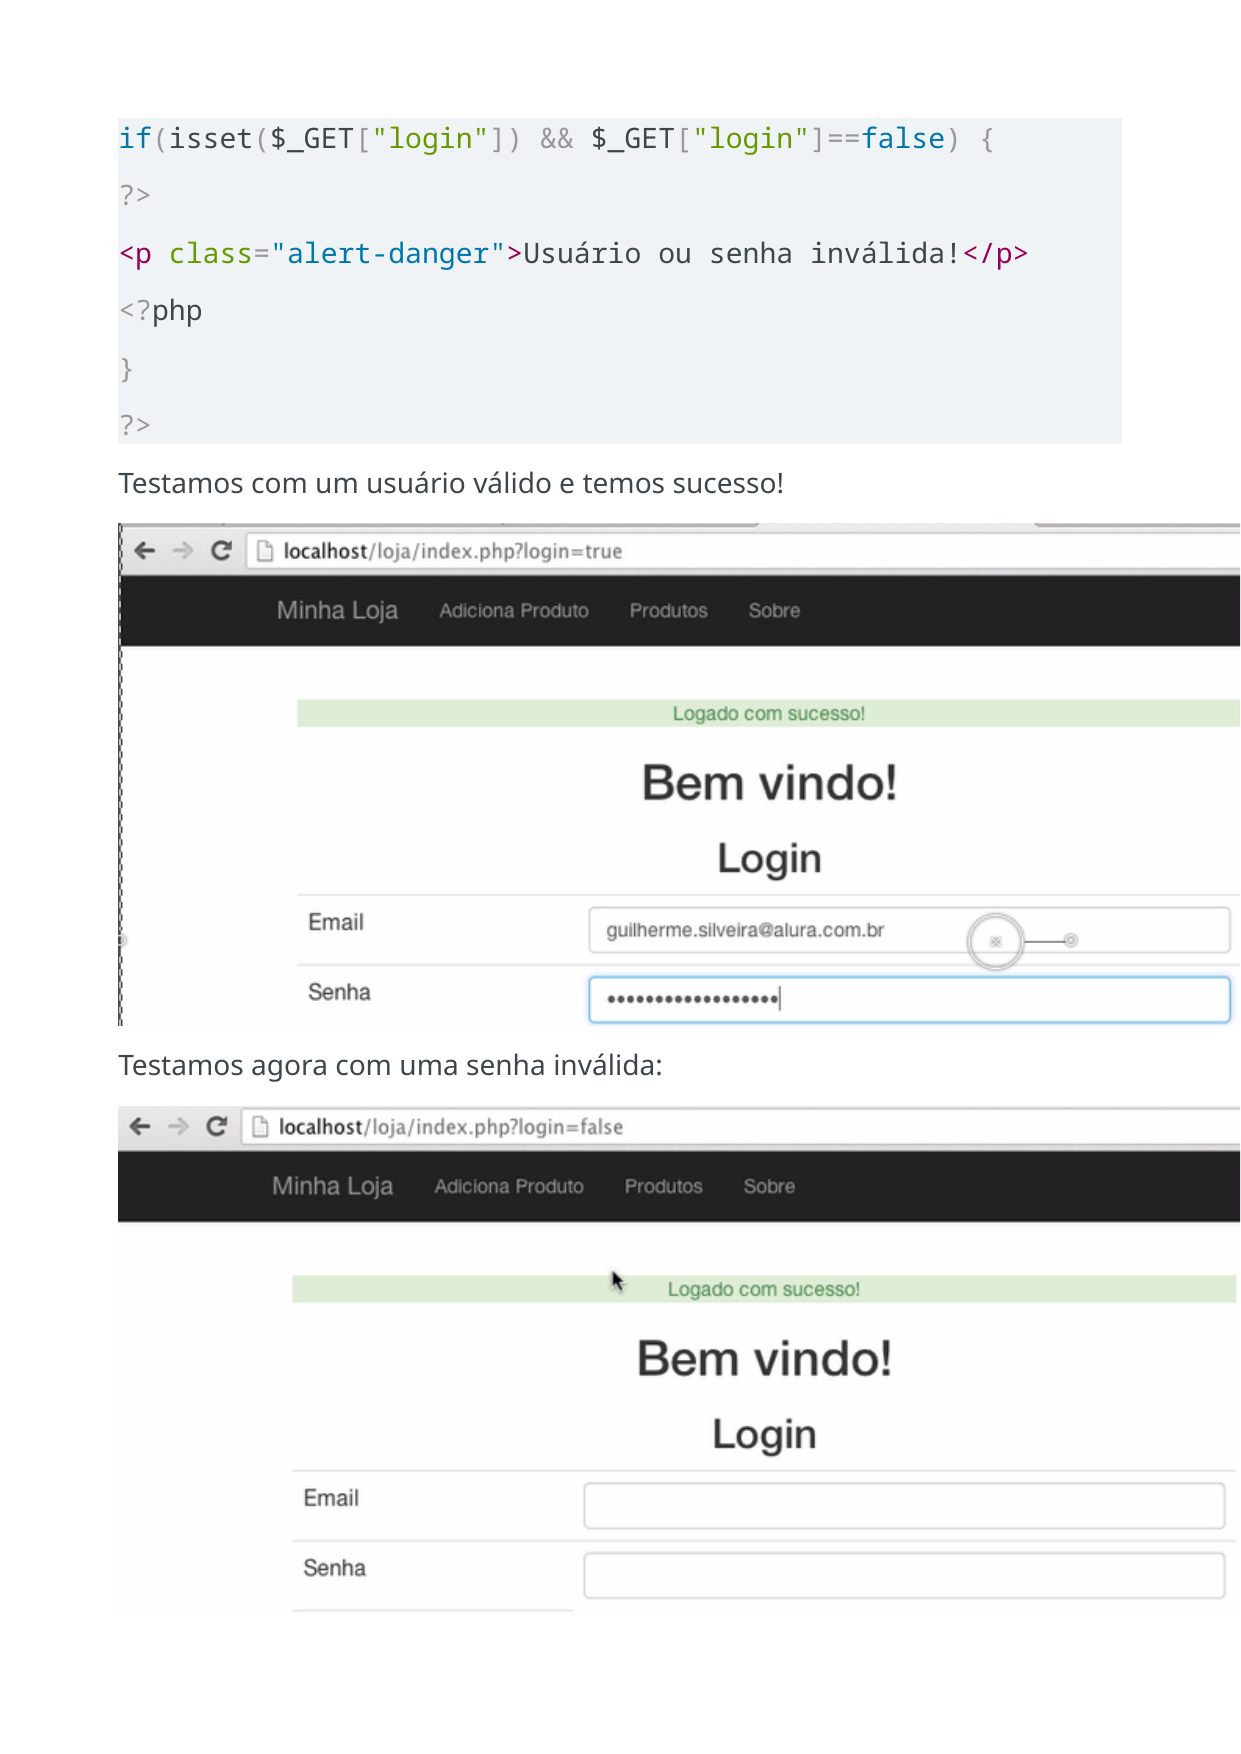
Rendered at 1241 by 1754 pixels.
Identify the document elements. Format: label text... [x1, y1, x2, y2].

text ?> [118, 406, 1122, 444]
text } [118, 348, 1122, 386]
picture [118, 1106, 1241, 1616]
text <p class="alert-danger">Usuário ou senha inválida!</p> [118, 233, 1122, 271]
picture [118, 523, 1241, 1026]
text ?> [118, 176, 1122, 214]
text Testamos com um usuário válido e temos sucesso! [118, 463, 1122, 501]
text <?php [118, 291, 1122, 329]
text if(isset($_GET["login"]) && $_GET["login"]==false) { [118, 118, 1122, 156]
text Testamos agora com uma senha inválida: [118, 1046, 1122, 1084]
